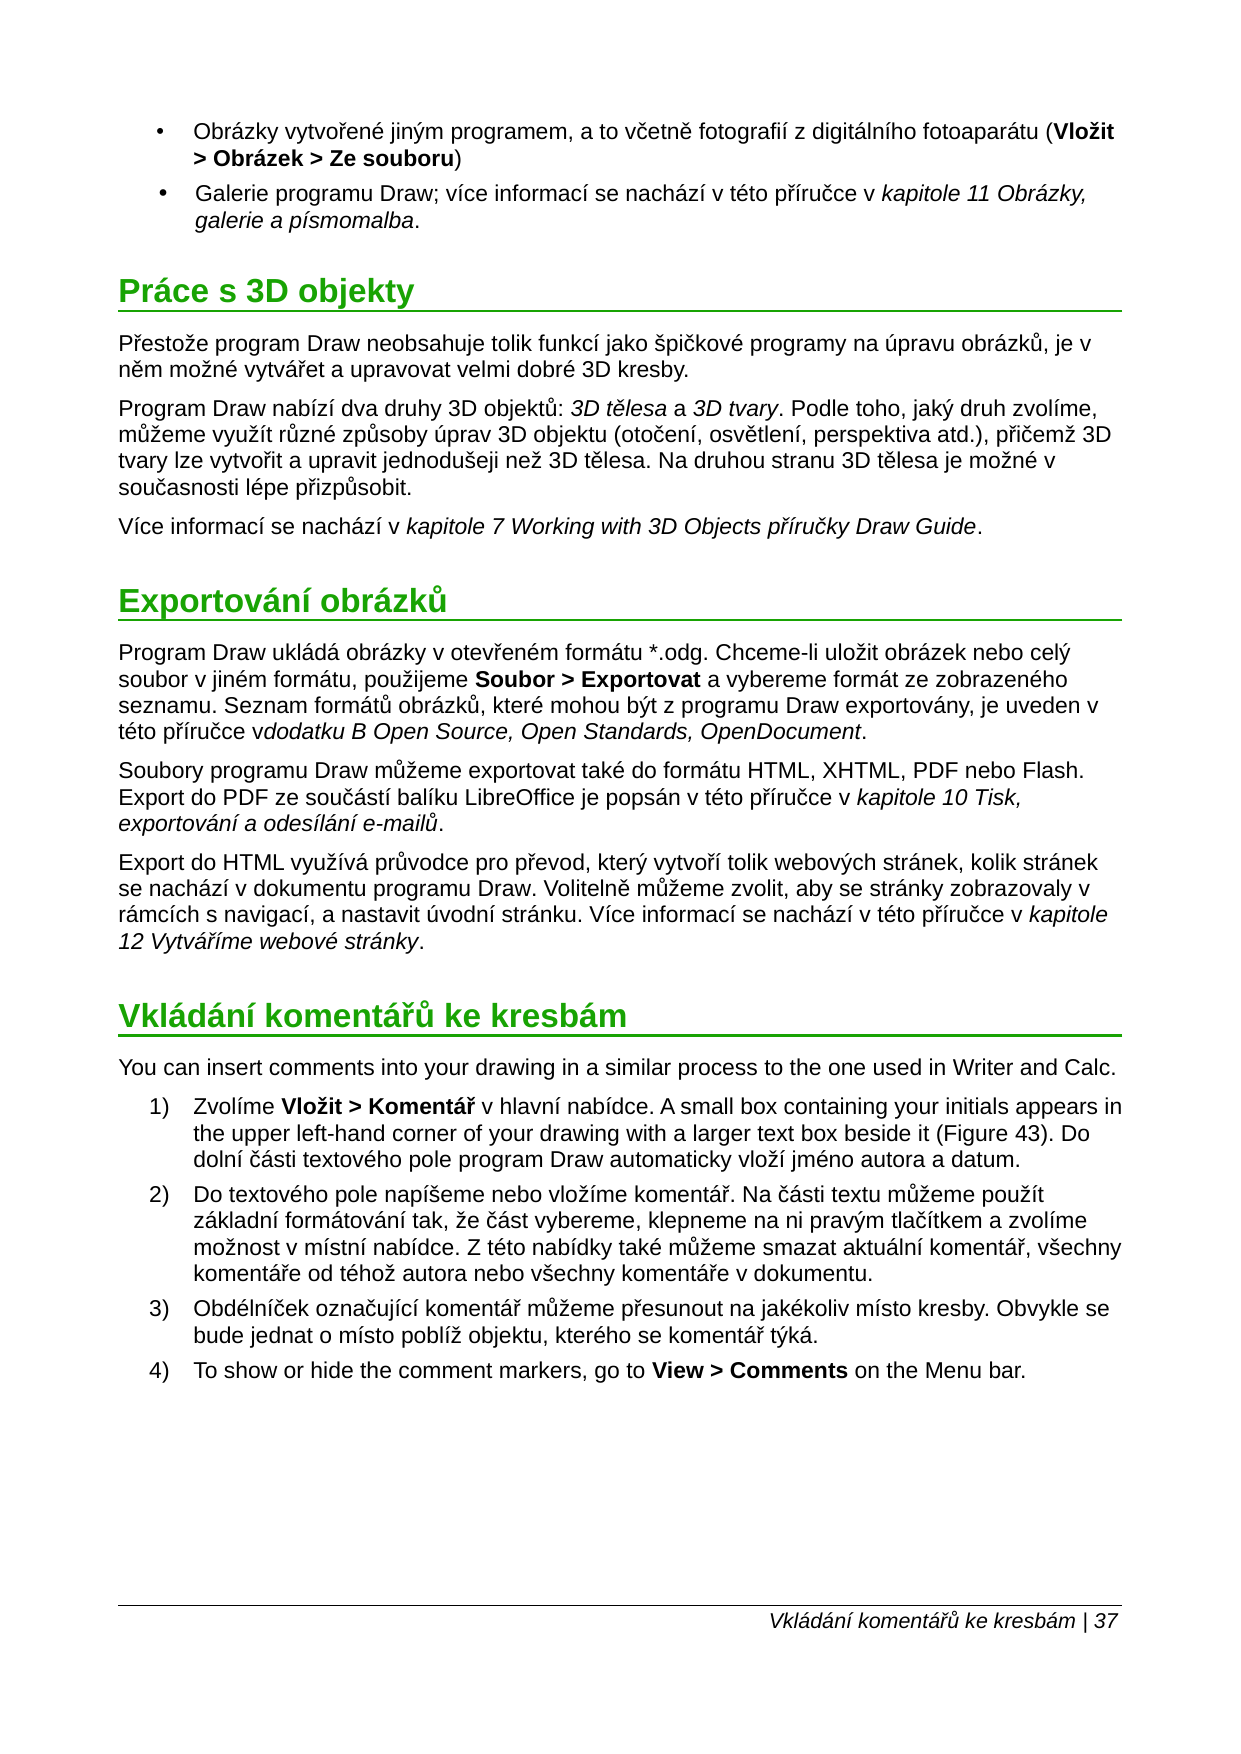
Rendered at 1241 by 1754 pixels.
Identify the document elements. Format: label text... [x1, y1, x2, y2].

text Program Draw ukládá obrázky v otevřeném formátu *.odg. Chceme-li uložit obrázek nebo celý soubor v jiném formátu, použijeme Soubor > Exportovat a vybereme formát ze zobrazeného seznamu. Seznam formátů obrázků, které mohou být z programu Draw exportovány, je uveden v této příručce vdodatku B Open Source, Open Standards, OpenDocument. [118, 639, 1122, 744]
list Galerie programu Draw; více informací se nachází v této příručce v kapitole 11 Obrázky, galerie a písmomalba. [156, 180, 1122, 233]
subtitle Práce s 3D objekty [118, 271, 1122, 310]
text Export do HTML využívá průvodce pro převod, který vytvoří tolik webových stránek, kolik stránek se nachází v dokumentu programu Draw. Volitelně můžeme zvolit, aby se stránky zobrazovaly v rámcích s navigací, a nastavit úvodní stránku. Více informací se nachází v této příručce v kapitole 12 Vytváříme webové stránky. [118, 849, 1122, 954]
list Zvolíme Vložit > Komentář v hlavní nabídce. A small box containing your initials appears in the upper left-hand corner of your drawing with a larger text box beside it (Figure 43). Do dolní části textového pole program Draw automaticky vloží jméno autora a datum. [169, 1093, 1122, 1172]
text Program Draw nabízí dva druhy 3D objektů: 3D tělesa a 3D tvary. Podle toho, jaký druh zvolíme, můžeme využít různé způsoby úprav 3D objektu (otočení, osvětlení, perspektiva atd.), přičemž 3D tvary lze vytvořit a upravit jednodušeji než 3D tělesa. Na druhou stranu 3D tělesa je možné v současnosti lépe přizpůsobit. [118, 395, 1122, 500]
subtitle Exportování obrázků [118, 581, 1122, 619]
list Obdélníček označující komentář můžeme přesunout na jakékoliv místo kresby. Obvykle se bude jednat o místo poblíž objektu, kterého se komentář týká. [169, 1295, 1122, 1348]
text Soubory programu Draw můžeme exportovat také do formátu HTML, XHTML, PDF nebo Flash. Export do PDF ze součástí balíku LibreOffice je popsán v této příručce v kapitole 10 Tisk, exportování a odesílání e-mailů. [118, 757, 1122, 836]
list Obrázky vytvořené jiným programem, a to včetně fotografií z digitálního fotoaparátu (Vložit > Obrázek > Ze souboru) [156, 118, 1122, 171]
text Přestože program Draw neobsahuje tolik funkcí jako špičkové programy na úpravu obrázků, je v něm možné vytvářet a upravovat velmi dobré 3D kresby. [118, 329, 1122, 382]
list Do textového pole napíšeme nebo vložíme komentář. Na části textu můžeme použít základní formátování tak, že část vybereme, klepneme na ni pravým tlačítkem a zvolíme možnost v místní nabídce. Z této nabídky také můžeme smazat aktuální komentář, všechny komentáře od téhož autora nebo všechny komentáře v dokumentu. [169, 1181, 1122, 1286]
text Více informací se nachází v kapitole 7 Working with 3D Objects příručky Draw Guide. [118, 513, 1122, 539]
subtitle Vkládání komentářů ke kresbám [118, 996, 1122, 1034]
text You can insert comments into your drawing in a similar process to the one used in Writer and Calc. [118, 1054, 1122, 1081]
list To show or hide the comment markers, go to View > Comments on the Menu bar. [169, 1357, 1122, 1383]
